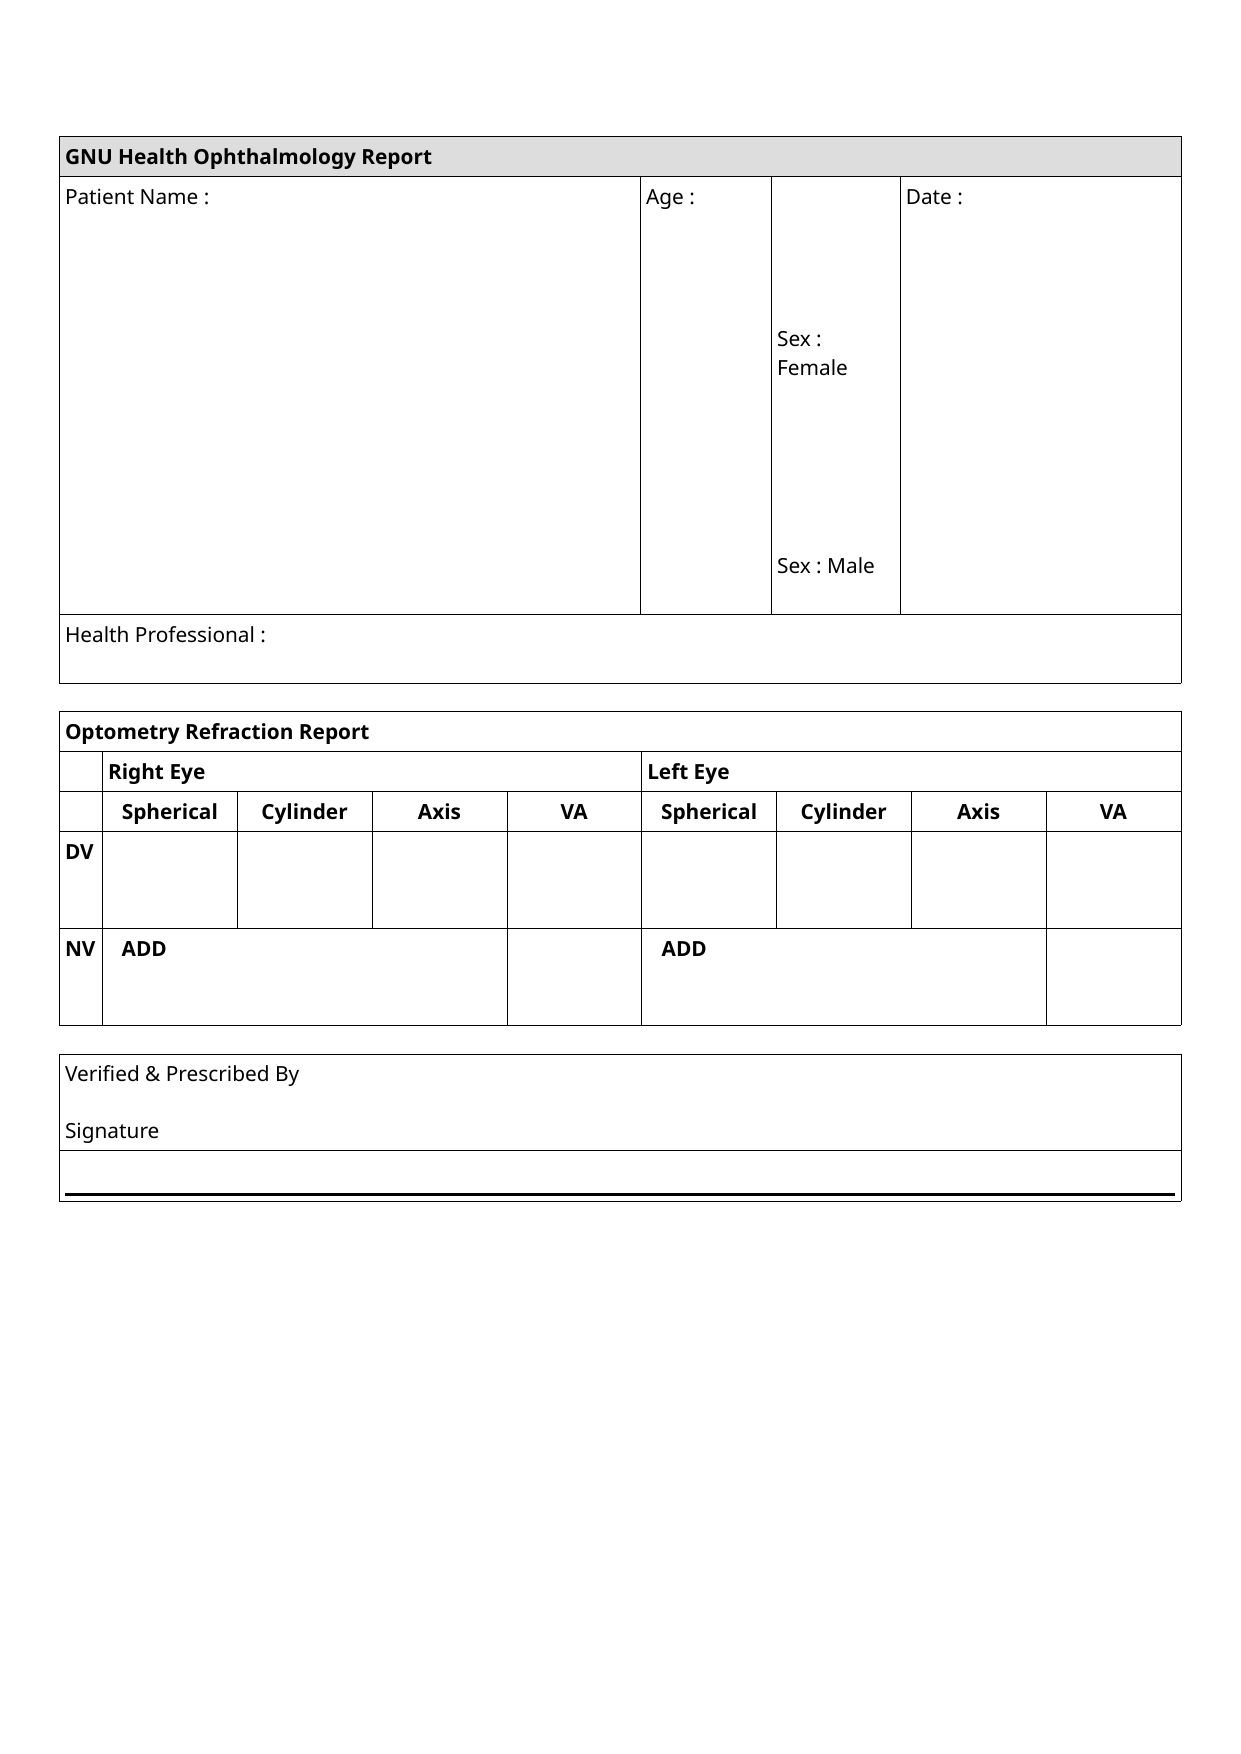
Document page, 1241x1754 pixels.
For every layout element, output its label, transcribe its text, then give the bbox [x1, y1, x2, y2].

table_cell Cylinder [777, 792, 911, 831]
table_cell VA [1047, 792, 1181, 831]
table_cell Spherical [642, 792, 776, 831]
text <for each="ophthalmology in objects"> [59, 108, 1181, 136]
table_cell NV [60, 929, 102, 1025]
table_cell Axis [373, 792, 507, 831]
table_cell <ophthalmology.rbcva_axis> [373, 832, 507, 928]
table_cell <ophthalmology.lbcva_nv> [1047, 929, 1181, 1025]
table_cell <ophthalmology.rbcva_nv> [508, 929, 641, 1025]
table_cell <ophthalmology.lbcva_cylinder> [777, 832, 911, 928]
table_cell <ophthalmology.lbcva> [1047, 832, 1181, 928]
table_cell VA [508, 792, 641, 831]
table_header GNU Health Ophthalmology Report [60, 137, 1181, 176]
table_cell Right Eye [103, 752, 641, 791]
table_cell <ophthalmology.lbcva_axis> [912, 832, 1046, 928]
table_cell Cylinder [238, 792, 372, 831]
table_cell <ophthalmology.rbcva_cylinder> [238, 832, 372, 928]
table_cell Axis [912, 792, 1046, 831]
table_cell ADD <ophthalmology.rbcva_nv_add> [103, 929, 507, 1025]
table_cell [60, 792, 102, 831]
table_cell Health Professional : <ophthalmology. health_professional.name.name> <ophthalmology.health_professional.name.lastname> [60, 615, 1181, 683]
table_cell Spherical [103, 792, 237, 831]
table_cell [60, 752, 102, 791]
table_cell DV [60, 832, 102, 928]
text </for> [59, 1202, 1181, 1230]
table_cell Date : <formatLang(ophthalmology.visit_date, user.language)> [901, 177, 1181, 614]
table_cell ADD <ophthalmology.lbcva_nv_add> [642, 929, 1046, 1025]
table_cell <if test="ophthalmology.patient.sex == 'f'"> Sex : Female </if> <if test="ophthalmology.patient.sex == 'm'"> Sex : Male </if> [772, 177, 900, 614]
table_cell Age : <ophthalmology.patient_age> [641, 177, 771, 614]
table_header Optometry Refraction Report [60, 712, 1181, 751]
table_cell Patient Name : <ophthalmology.patient.name.name> <ophthalmology.patient.name.lastname> [60, 177, 640, 614]
table_cell Left Eye [642, 752, 1181, 791]
table_cell <ophthalmology.lbcva_spherical> [642, 832, 776, 928]
table_cell <ophthalmology.rbcva_spherical> [103, 832, 237, 928]
table_cell <ophthalmology.rbcva> [508, 832, 641, 928]
table_cell <ophthalmology. health_professional.name.name> <ophthalmology.health_professional.name.lastname> [60, 1151, 1181, 1201]
table_header Verified & Prescribed By Signature [60, 1055, 1181, 1150]
